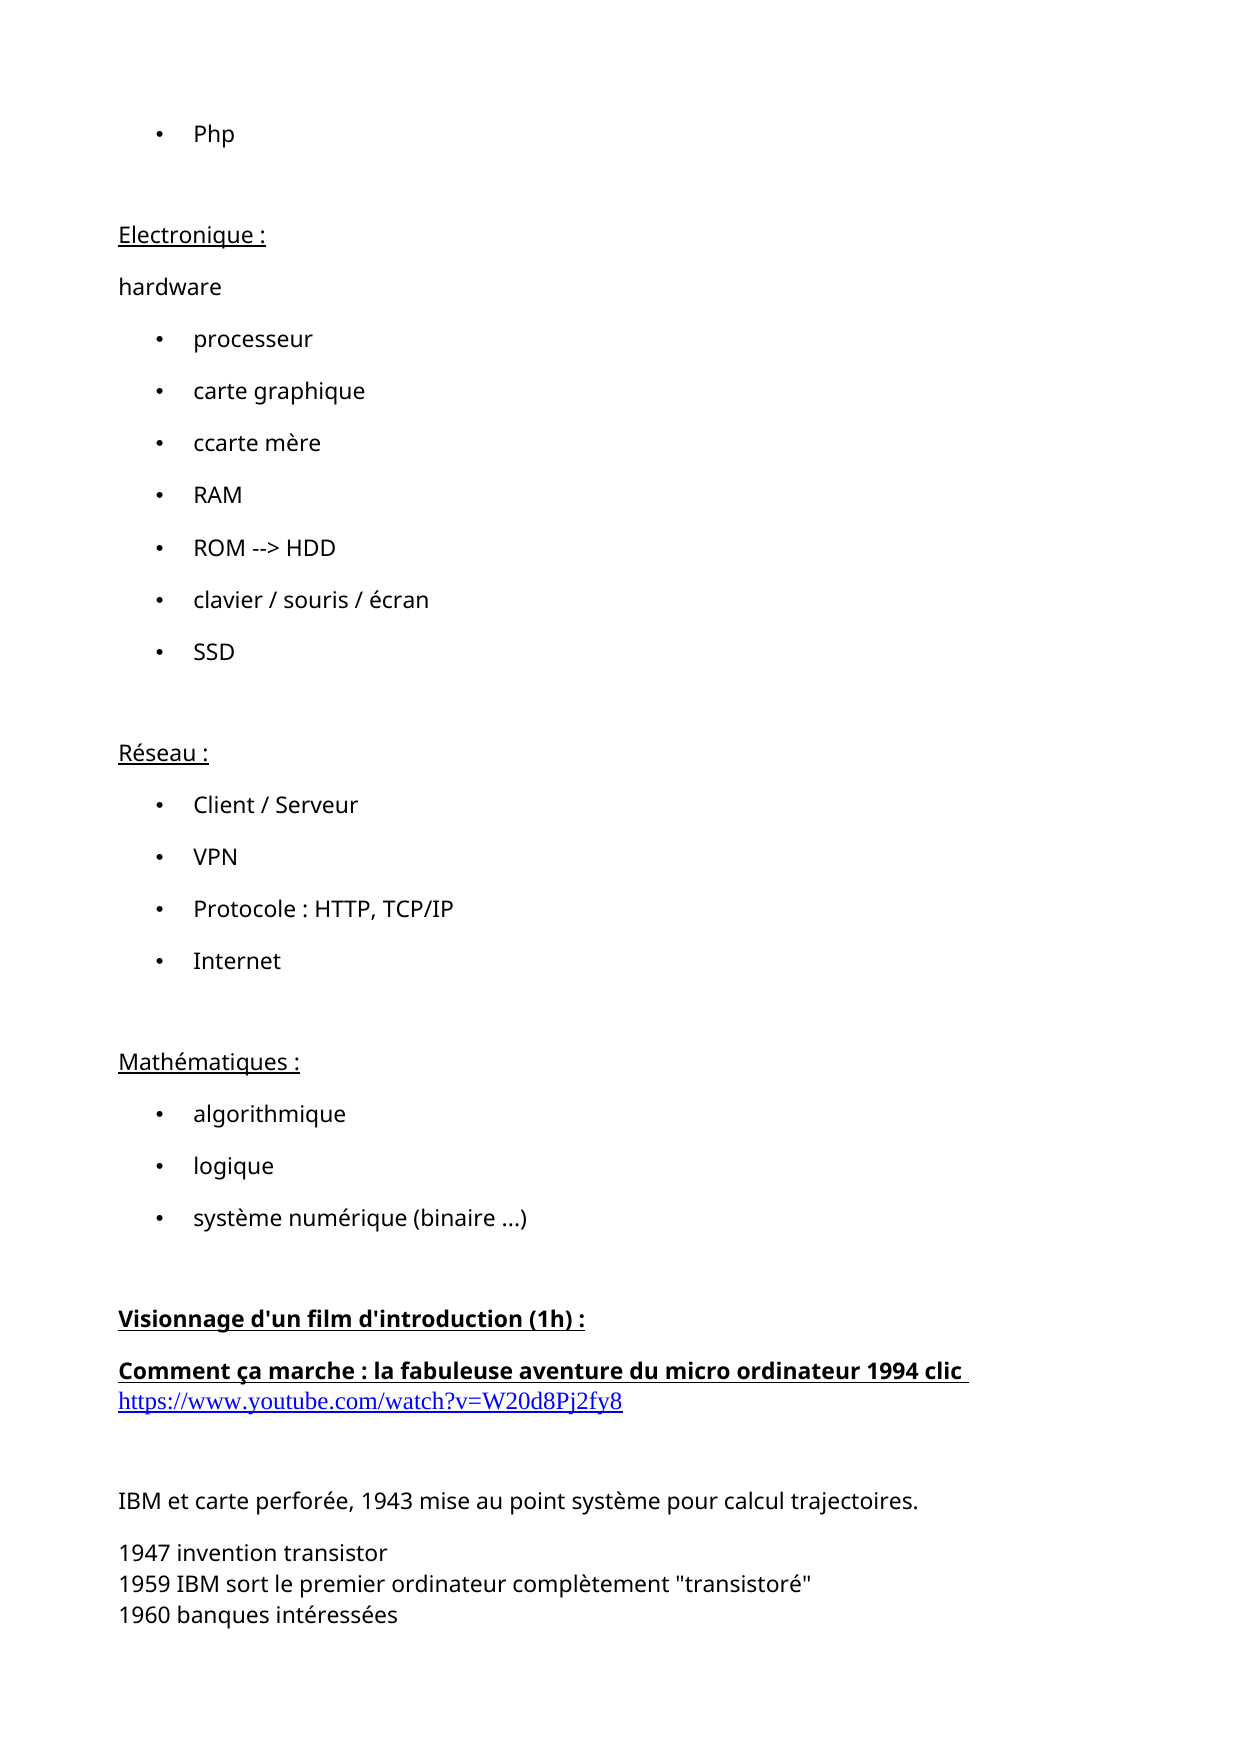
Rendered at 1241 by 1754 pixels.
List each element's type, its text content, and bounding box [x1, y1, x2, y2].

text Visionnage d'un film d'introduction (1h) : [118, 1303, 1122, 1334]
text hardware [118, 271, 1122, 302]
text Electronique : [118, 219, 1122, 250]
list ccarte mère [156, 427, 1122, 459]
list système numérique (binaire ...) [156, 1202, 1122, 1233]
list VPN [156, 841, 1122, 872]
list Internet [156, 945, 1122, 976]
text 1947 invention transistor 1959 IBM sort le premier ordinateur complètement "transistoré" 1960 banques intéressées [118, 1537, 1122, 1631]
list clavier / souris / écran [156, 584, 1122, 615]
list processeur [156, 323, 1122, 354]
text IBM et carte perforée, 1943 mise au point système pour calcul trajectoires. [118, 1485, 1122, 1516]
text Comment ça marche : la fabuleuse aventure du micro ordinateur 1994 clic https://www.youtube.com/watch?v=W20d8Pj2fy8 [118, 1355, 1122, 1415]
list Client / Serveur [156, 789, 1122, 820]
list logique [156, 1150, 1122, 1181]
text Réseau : [118, 737, 1122, 768]
text Mathématiques : [118, 1046, 1122, 1077]
list carte graphique [156, 375, 1122, 407]
list RAM [156, 479, 1122, 511]
list SSD [156, 636, 1122, 667]
list Php [156, 118, 1122, 149]
list Protocole : HTTP, TCP/IP [156, 893, 1122, 924]
list algorithmique [156, 1098, 1122, 1129]
list ROM --> HDD [156, 532, 1122, 563]
